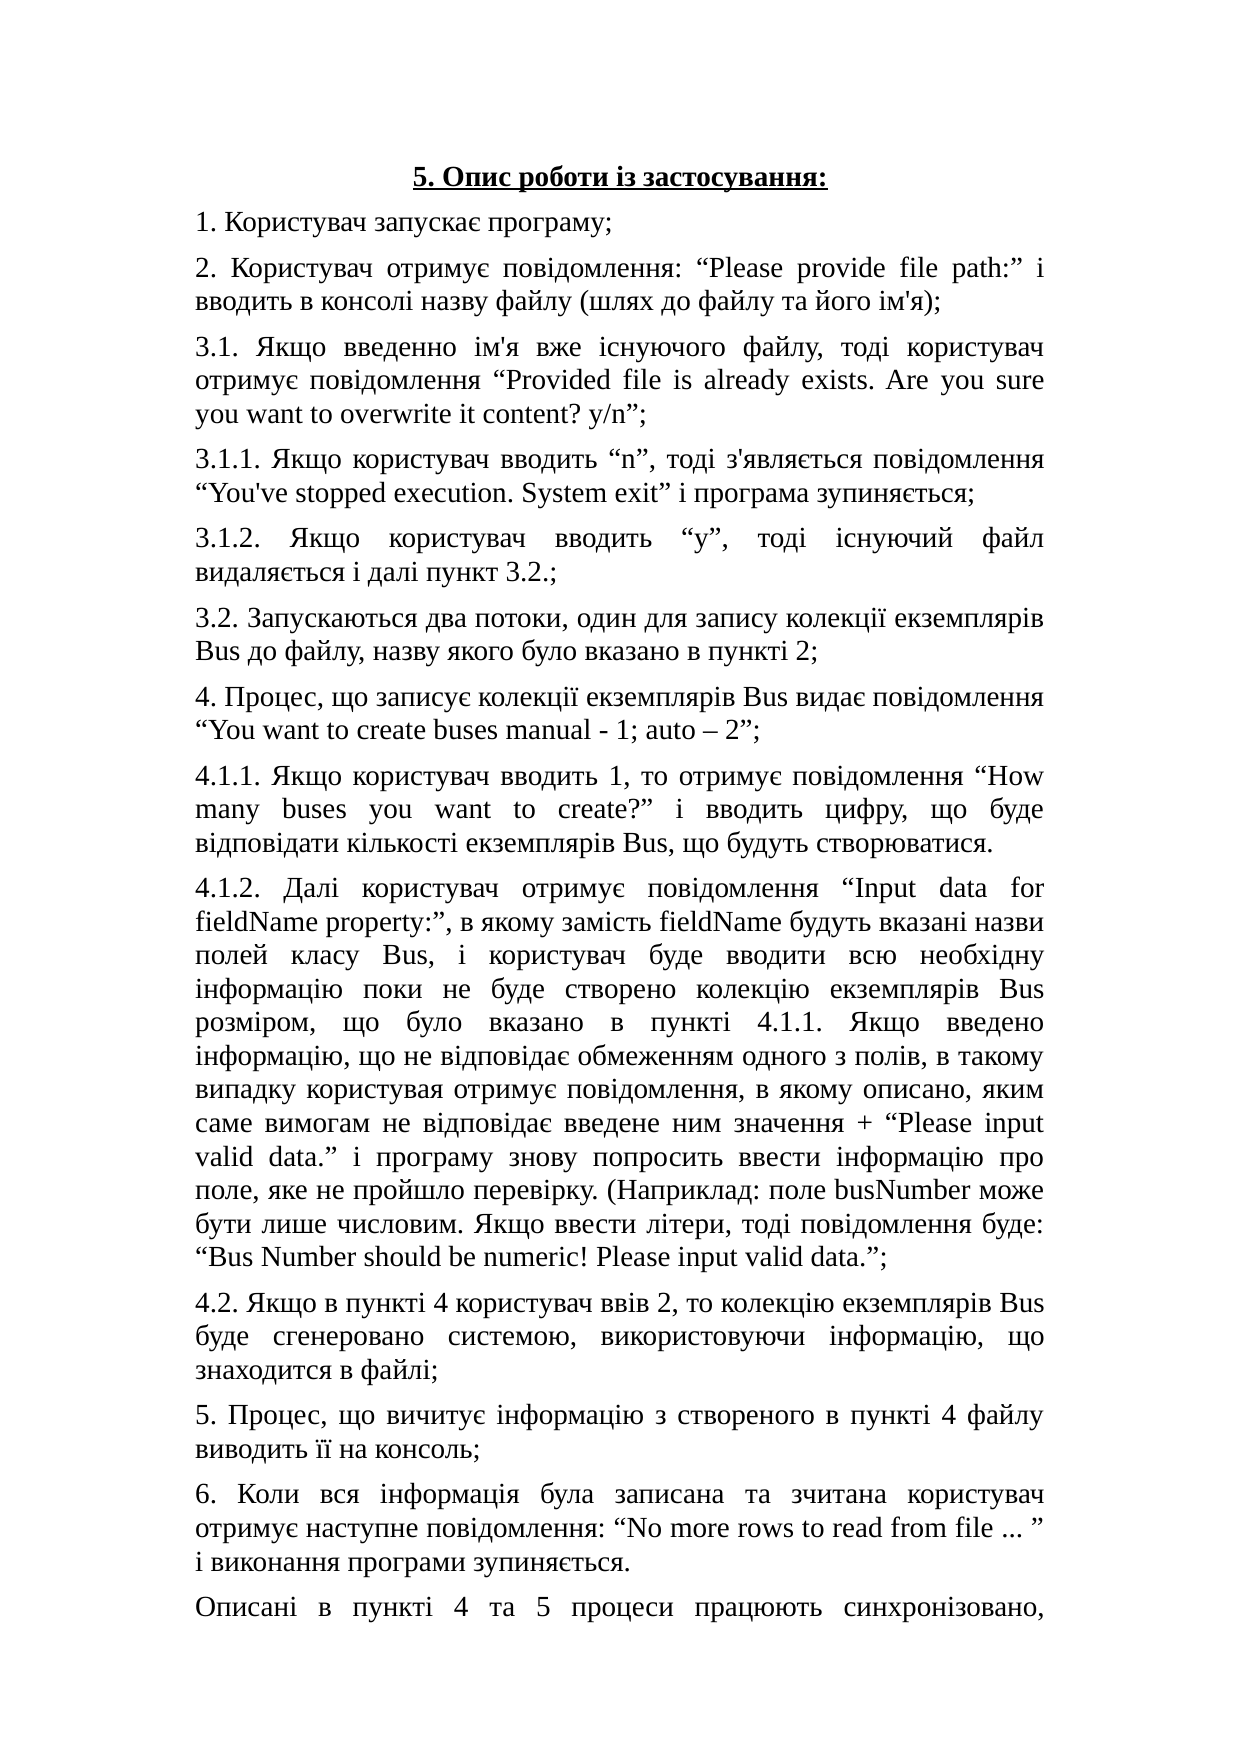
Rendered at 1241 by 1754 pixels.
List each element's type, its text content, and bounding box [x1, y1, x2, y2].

list 3.2. Запускаються два потоки, один для запису колекції екземплярів Bus до файлу, назву якого було вказано в пункті 2; [195, 600, 1045, 667]
list 4.2. Якщо в пункті 4 користувач ввів 2, то колекцію екземплярів Bus буде сгенеровано системою, використовуючи інформацію, що знаходится в файлі; [195, 1285, 1045, 1386]
text 5. Опис роботи із застосування: [195, 159, 1045, 192]
list 4.1.1. Якщо користувач вводить 1, то отримує повідомлення “How many buses you want to create?” і вводить цифру, що буде відповідати кількості екземплярів Bus, що будуть створюватися. [195, 758, 1045, 858]
list Описані в пункті 4 та 5 процеси працюють синхронізовано, [195, 1589, 1045, 1623]
list 6. Коли вся інформація була записана та зчитана користувач отримує наступне повідомлення: “No more rows to read from file ... ” і виконання програми зупиняється. [195, 1477, 1045, 1577]
list 3.1.1. Якщо користувач вводить “n”, тоді з'являється повідомлення “You've stopped execution. System exit” і програма зупиняється; [195, 442, 1045, 509]
list 3.1.2. Якщо користувач вводить “y”, тоді існуючий файл видаляється і далі пункт 3.2.; [195, 521, 1045, 588]
list 5. Процес, що вичитує інформацію з створеного в пункті 4 файлу виводить її на консоль; [195, 1397, 1045, 1464]
list 4.1.2. Далі користувач отримує повідомлення “Input data for fieldName property:”, в якому замість fieldName будуть вказані назви полей класу Bus, і користувач буде вводити всю необхідну інформацію поки не буде створено колекцію екземплярів Bus розміром, що було вказано в пункті 4.1.1. Якщо введено інформацію, що не відповідає обмеженням одного з полів, в такому випадку користувая отримує повідомлення, в якому описано, яким саме вимогам не відповідає введене ним значення + “Please input valid data.” і програму знову попросить ввести інформацію про поле, яке не пройшло перевірку. (Наприклад: поле busNumber може бути лише числовим. Якщо ввести літери, тоді повідомлення буде: “Bus Number should be numeric! Please input valid data.”; [195, 870, 1045, 1273]
text 1. Користувач запускає програму; [195, 204, 1045, 238]
list 4. Процес, що записує колекції екземплярів Bus видає повідомлення “You want to create buses manual - 1; auto – 2”; [195, 679, 1045, 746]
text 2. Користувач отримує повідомлення: “Please provide file path:” і вводить в консолі назву файлу (шлях до файлу та його ім'я); [195, 250, 1045, 317]
list 3.1. Якщо введенно ім'я вже існуючого файлу, тоді користувач отримує повідомлення “Provided file is already exists. Are you sure you want to overwrite it content? y/n”; [195, 329, 1045, 429]
